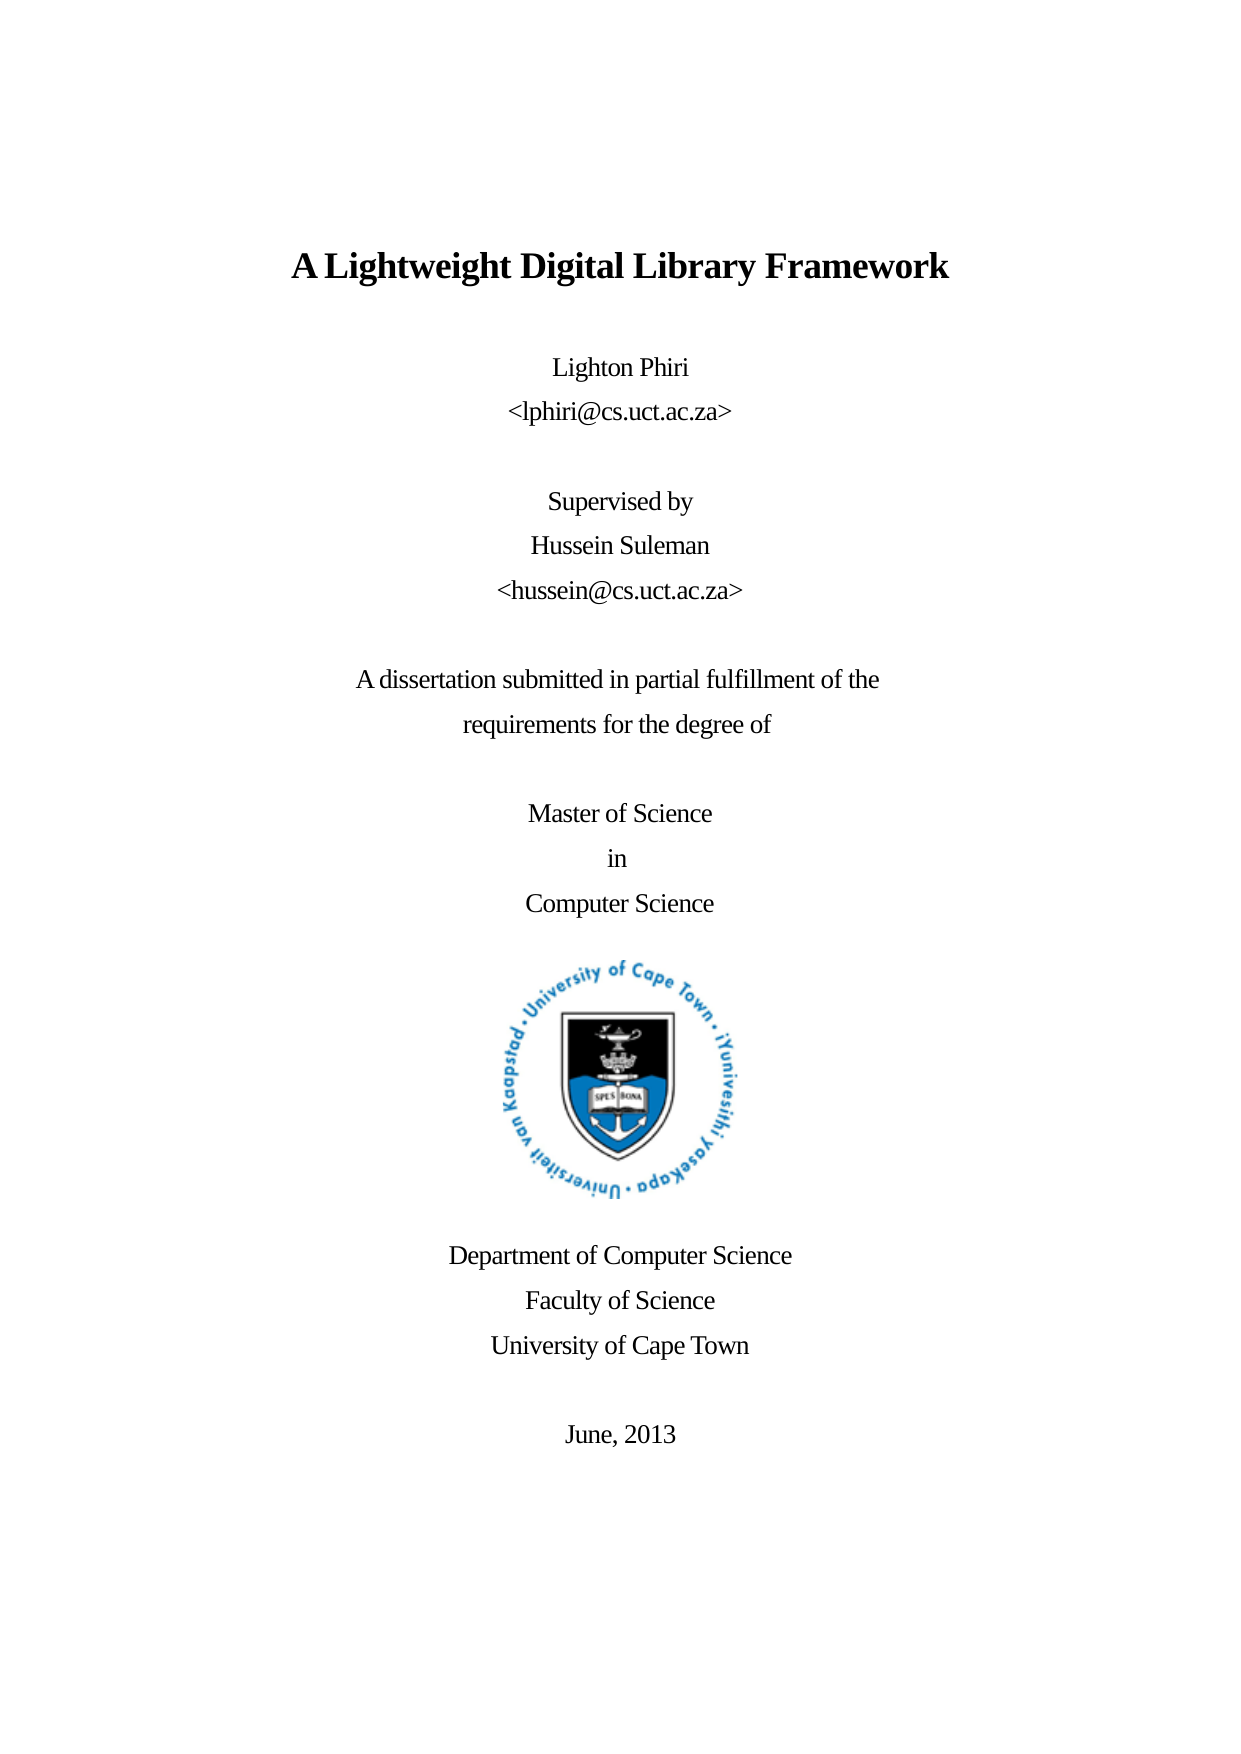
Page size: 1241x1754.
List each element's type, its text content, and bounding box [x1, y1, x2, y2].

text Supervised by Hussein Suleman <hussein@cs.uct.ac.za> [150, 486, 1090, 605]
text June, 2013 [150, 1419, 1090, 1494]
picture [502, 960, 738, 1199]
text A dissertation submitted in partial fulfillment of the requirements for the degree of Master of Science in Computer Science [150, 665, 1090, 918]
title A Lightweight Digital Library Framework [150, 245, 1090, 287]
text Department of Computer Science Faculty of Science University of Cape Town [150, 1241, 1090, 1360]
text Lighton Phiri <lphiri@cs.uct.ac.za> [150, 352, 1090, 427]
